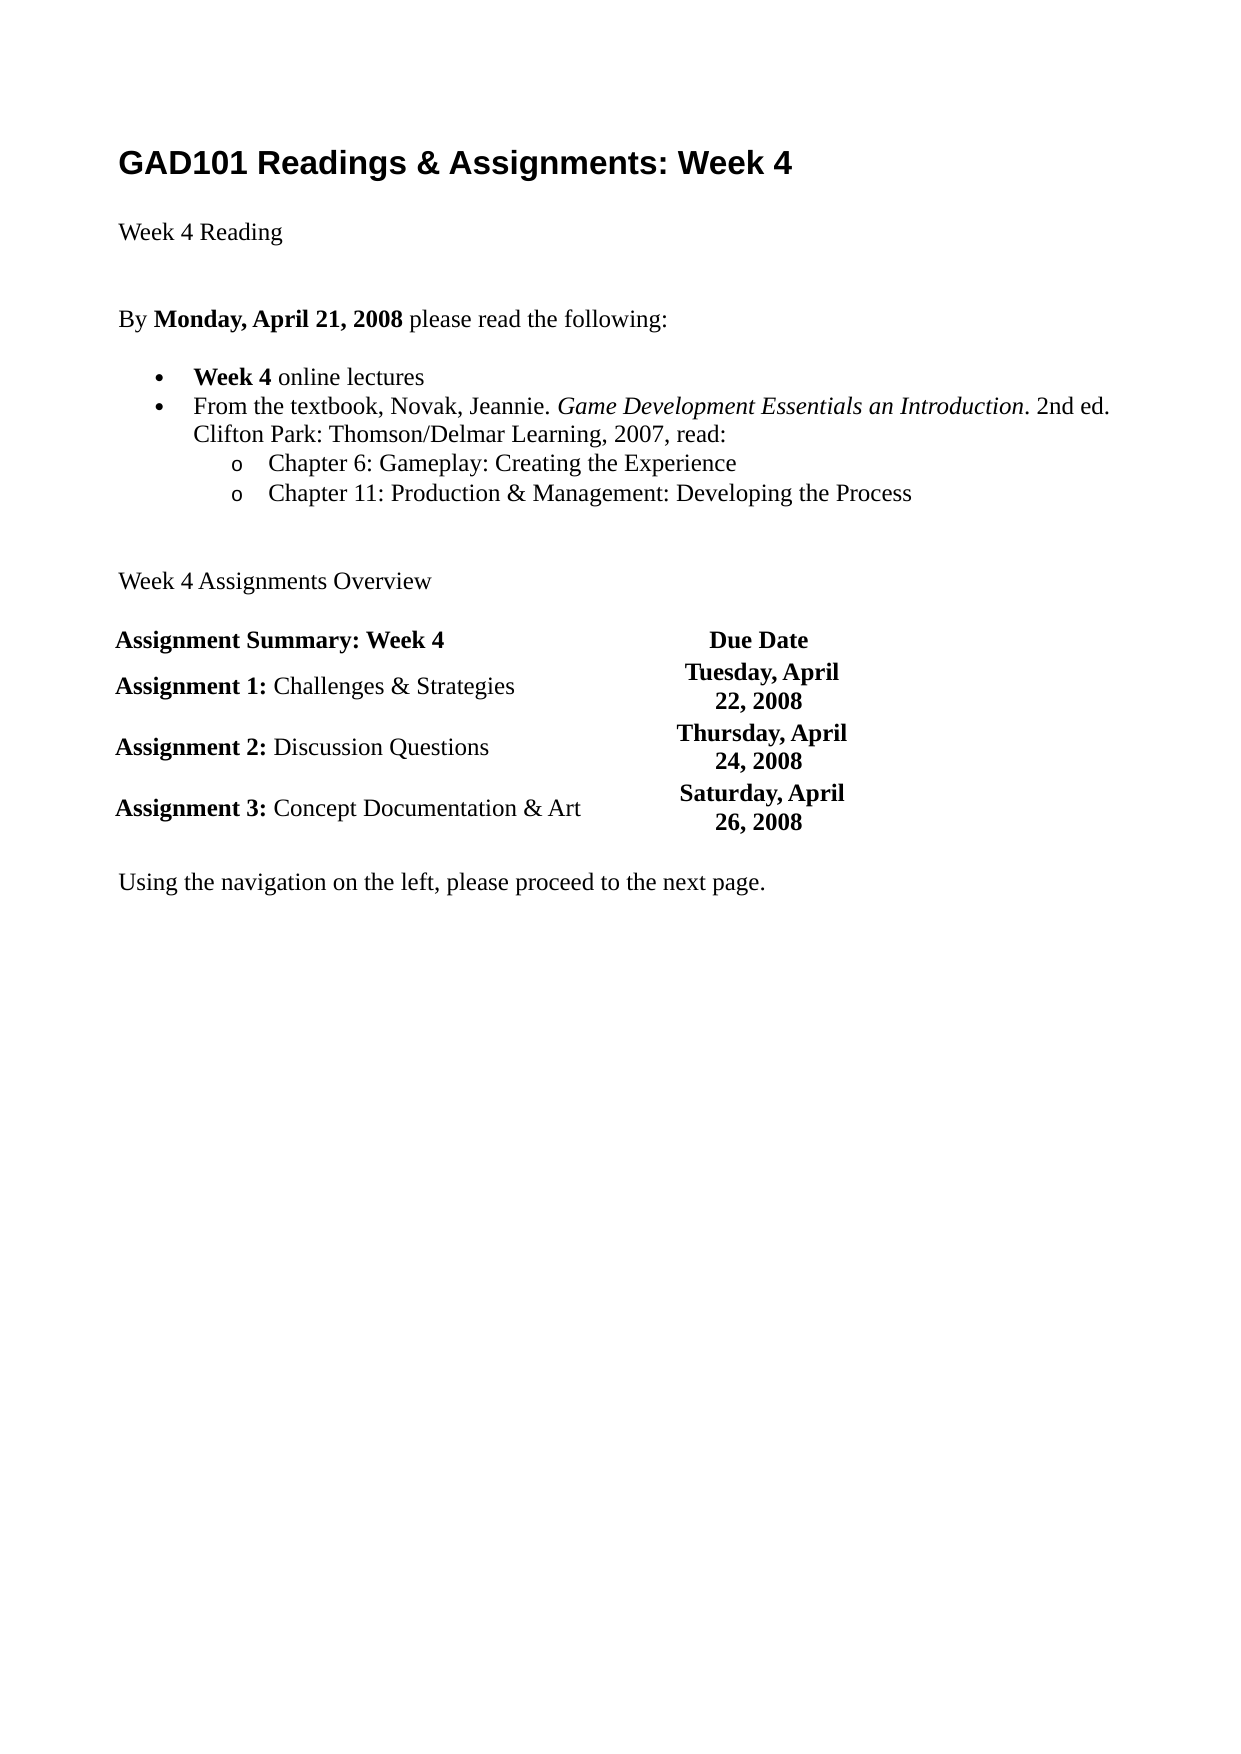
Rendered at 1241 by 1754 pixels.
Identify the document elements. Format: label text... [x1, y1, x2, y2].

list Week 4 online lectures [156, 362, 1122, 391]
table_header Due Date [670, 624, 854, 656]
subtitle GAD101 Readings & Assignments: Week 4 [118, 143, 1122, 182]
table_cell Assignment 1: Challenges & Strategies [114, 656, 670, 716]
table_cell Assignment 3: Concept Documentation & Art [114, 777, 670, 837]
list Chapter 11: Production & Management: Developing the Process [231, 478, 1122, 507]
text Week 4 Assignments Overview [118, 566, 1122, 594]
table_cell Thursday, April 24, 2008 [670, 716, 854, 777]
list From the textbook, Novak, Jeannie. Game Development Essentials an Introduction. 2nd ed. Clifton Park: Thomson/Delmar Learning, 2007, read: [156, 391, 1122, 448]
table_cell Assignment 2: Discussion Questions [114, 716, 670, 777]
text By Monday, April 21, 2008 please read the following: [118, 304, 1122, 333]
table_cell Saturday, April 26, 2008 [670, 777, 854, 837]
list Chapter 6: Gameplay: Creating the Experience [231, 448, 1122, 478]
table_cell Tuesday, April 22, 2008 [670, 656, 854, 716]
table_header Assignment Summary: Week 4 [114, 624, 670, 656]
title Week 4 Reading [118, 217, 1122, 246]
text Using the navigation on the left, please proceed to the next page. [118, 867, 1122, 895]
